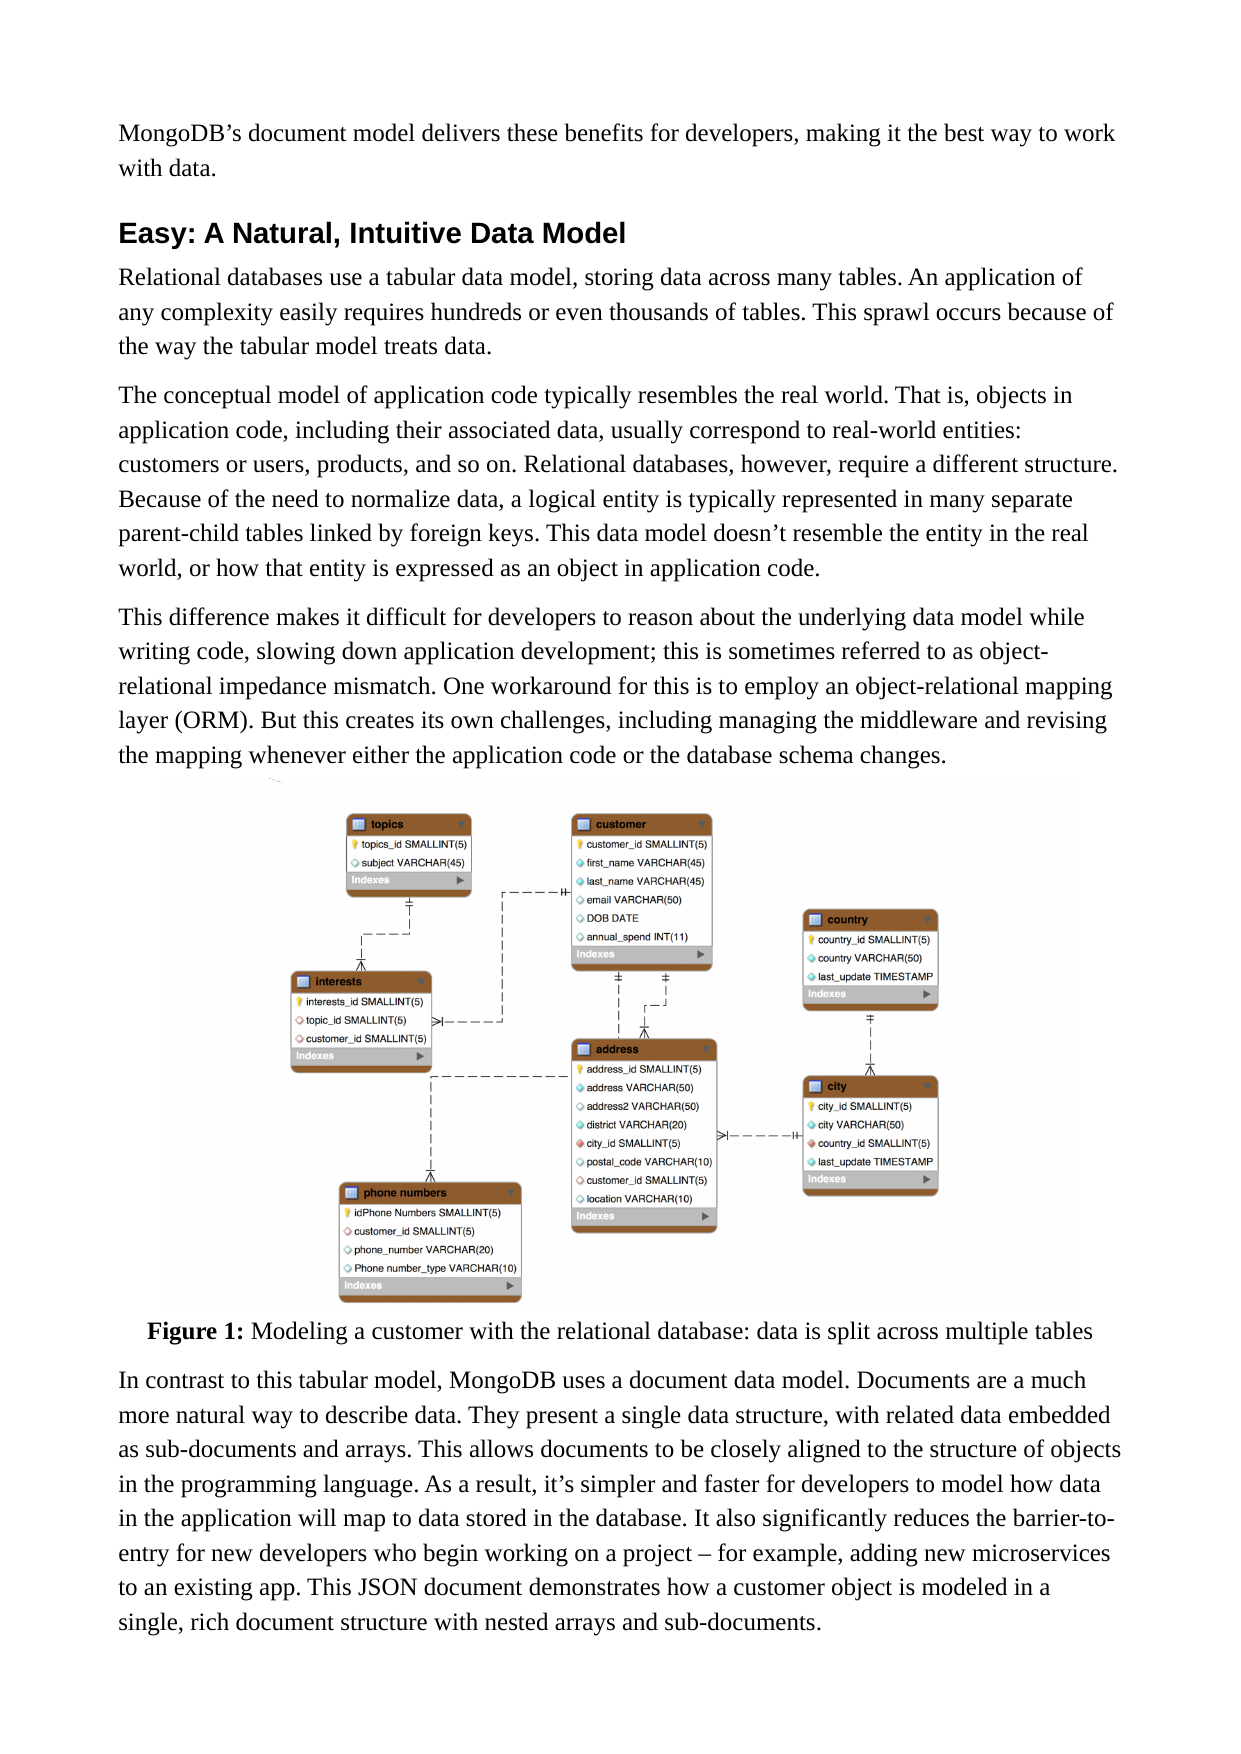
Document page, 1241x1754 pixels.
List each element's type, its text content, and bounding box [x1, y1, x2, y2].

picture [161, 778, 1078, 1311]
text MongoDB’s document model delivers these benefits for developers, making it the best way to work with data. [118, 118, 1122, 181]
text In contrast to this tabular model, MongoDB uses a document data model. Documents are a much more natural way to describe data. They present a single data structure, with related data embedded as sub-documents and arrays. This allows documents to be closely aligned to the structure of objects in the programming language. As a result, it’s simpler and faster for developers to model how data in the application will map to data stored in the database. It also significantly reduces the barrier-to-entry for new developers who begin working on a project – for example, adding new microservices to an existing app. This JSON document demonstrates how a customer object is modeled in a single, rich document structure with nested arrays and sub-documents. [118, 1365, 1122, 1636]
text This difference makes it difficult for developers to reason about the underlying data model while writing code, slowing down application development; this is sometimes referred to as object- relational impedance mismatch. One workaround for this is to employ an object-relational mapping layer (ORM). But this creates its own challenges, including managing the middleware and revising the mapping whenever either the application code or the database schema changes. [118, 602, 1122, 769]
text The conceptual model of application code typically resembles the real world. That is, objects in application code, including their associated data, usually correspond to real-world entities: customers or users, products, and so on. Relational databases, however, require a different structure. Because of the need to normalize data, a logical entity is typically represented in many separate parent-child tables linked by foreign keys. This data model doesn’t resemble the entity in the real world, or how that entity is expressed as an object in application code. [118, 381, 1122, 582]
text Figure 1: Modeling a customer with the relational database: data is split across multiple tables [118, 789, 1122, 1345]
text Relational databases use a tabular data model, storing data across many tables. An application of any complexity easily requires hundreds or even thousands of tables. This sprawl occurs because of the way the tabular model treats data. [118, 262, 1122, 360]
subtitle Easy: A Natural, Intuitive Data Model [118, 216, 1122, 250]
